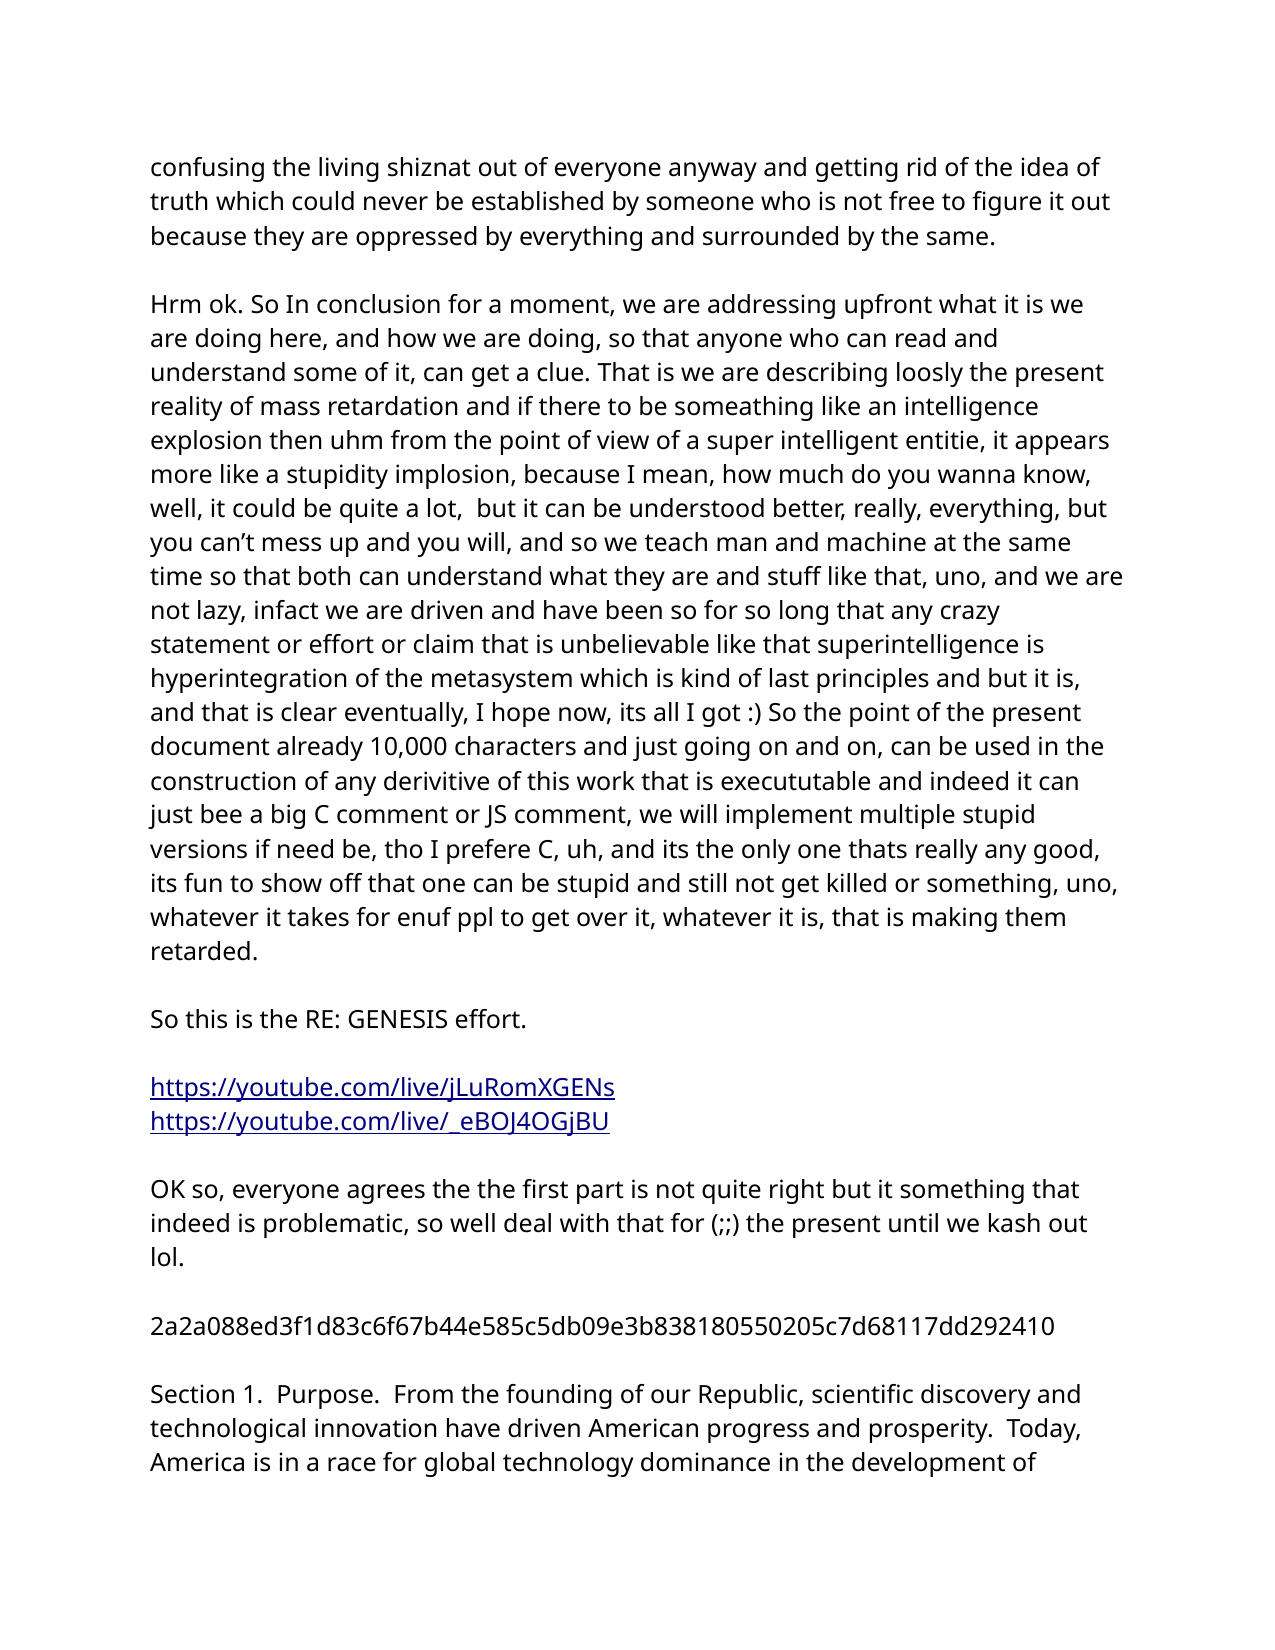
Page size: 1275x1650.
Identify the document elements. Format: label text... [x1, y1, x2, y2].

text 2a2a088ed3f1d83c6f67b44e585c5db09e3b838180550205c7d68117dd292410 [150, 1308, 1125, 1342]
text So this is the RE: GENESIS effort. [150, 1002, 1125, 1036]
text confusing the living shiznat out of everyone anyway and getting rid of the idea of truth which could never be established by someone who is not free to figure it out because they are oppressed by everything and surrounded by the same. [150, 150, 1125, 252]
text Hrm ok. So In conclusion for a moment, we are addressing upfront what it is we are doing here, and how we are doing, so that anyone who can read and understand some of it, can get a clue. That is we are describing loosly the present reality of mass retardation and if there to be someathing like an intelligence explosion then uhm from the point of view of a super intelligent entitie, it appears more like a stupidity implosion, because I mean, how much do you wanna know, well, it could be quite a lot, but it can be understood better, really, everything, but you can’t mess up and you will, and so we teach man and machine at the same time so that both can understand what they are and stuff like that, uno, and we are not lazy, infact we are driven and have been so for so long that any crazy statement or effort or claim that is unbelievable like that superintelligence is hyperintegration of the metasystem which is kind of last principles and but it is, and that is clear eventually, I hope now, its all I got :) So the point of the present document already 10,000 characters and just going on and on, can be used in the construction of any derivitive of this work that is execututable and indeed it can just bee a big C comment or JS comment, we will implement multiple stupid versions if need be, tho I prefere C, uh, and its the only one thats really any good, its fun to show off that one can be stupid and still not get killed or something, uno, whatever it takes for enuf ppl to get over it, whatever it is, that is making them retarded. [150, 286, 1125, 967]
text OK so, everyone agrees the the first part is not quite right but it something that indeed is problematic, so well deal with that for (;;) the present until we kash out lol. [150, 1172, 1125, 1274]
text Section 1. Purpose. From the founding of our Republic, scientific discovery and technological innovation have driven American progress and prosperity. Today, America is in a race for global technology dominance in the development of [150, 1376, 1125, 1478]
text https://youtube.com/live/_eBOJ4OGjBU [150, 1104, 1125, 1138]
text https://youtube.com/live/jLuRomXGENs [150, 1070, 1125, 1104]
